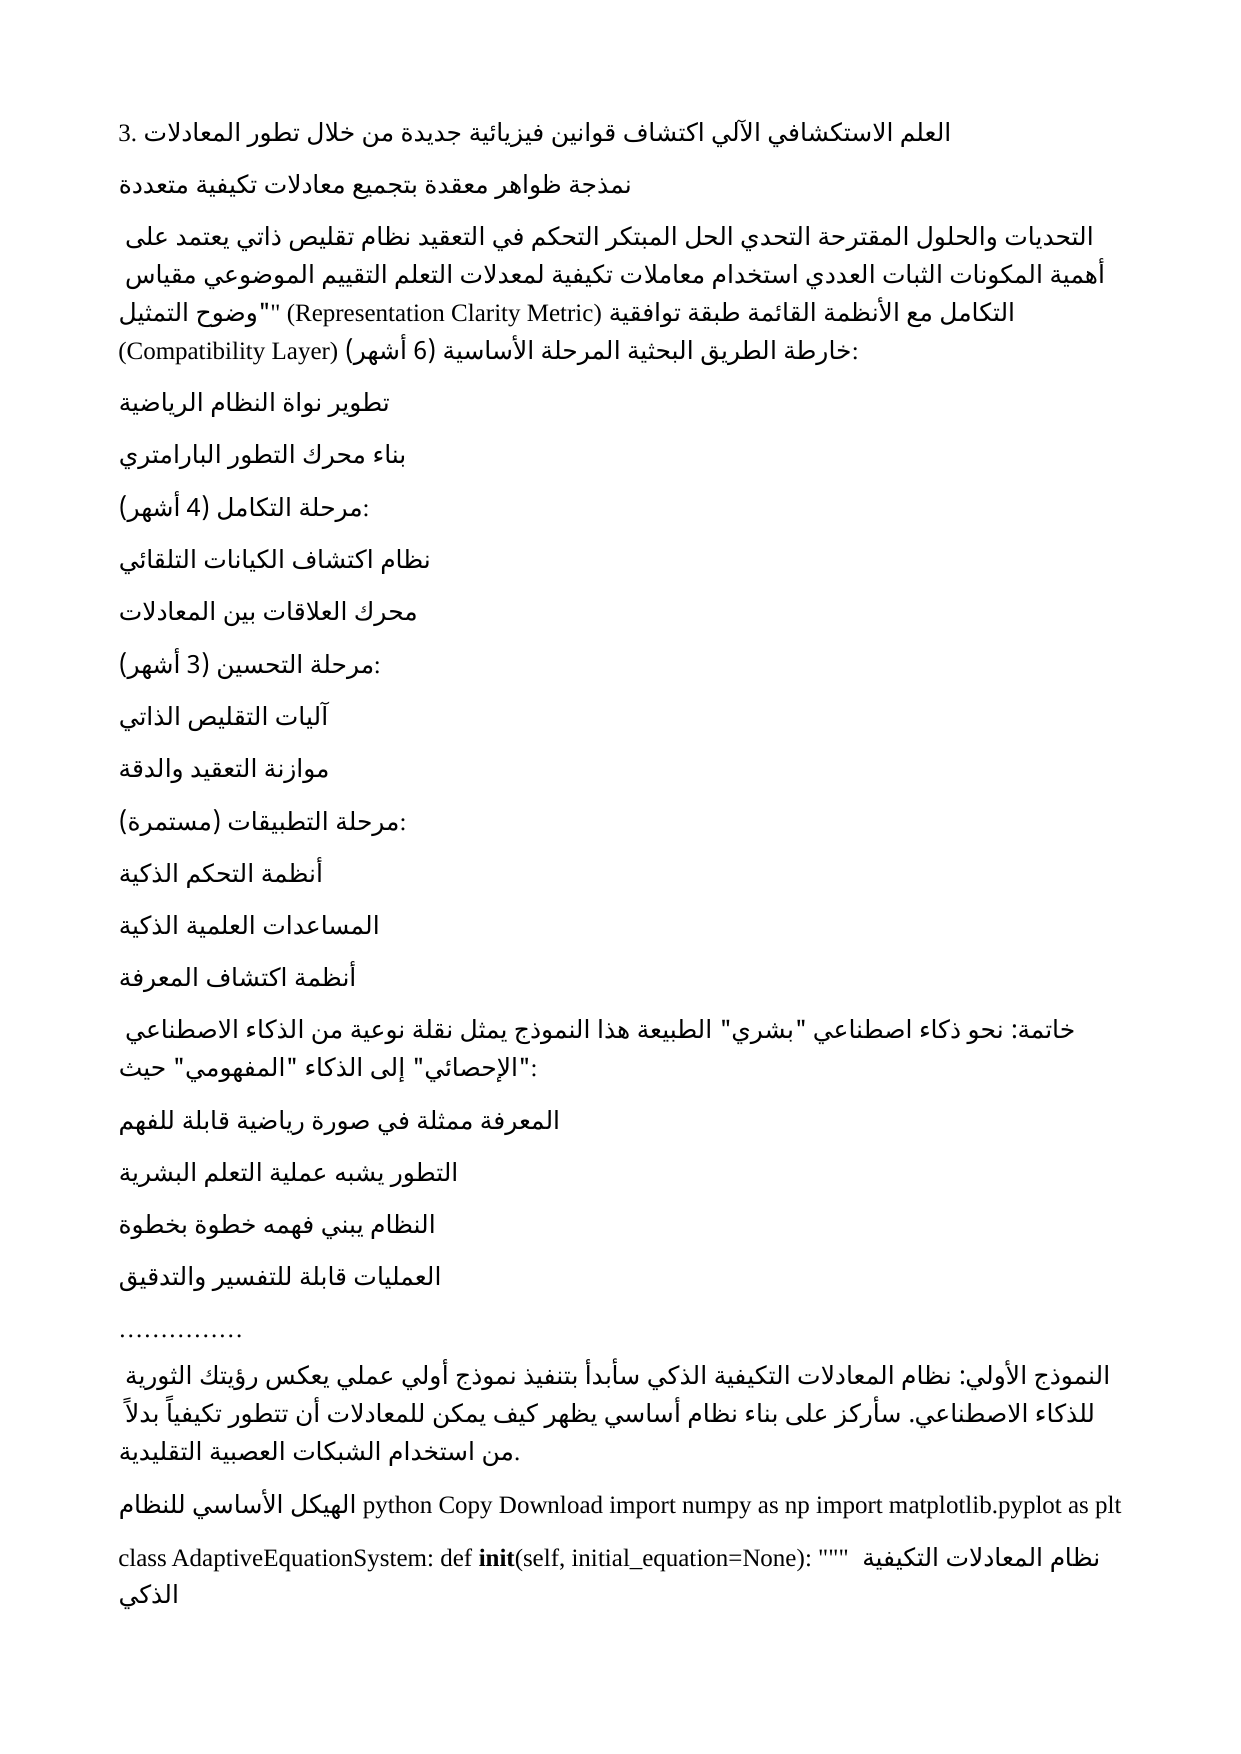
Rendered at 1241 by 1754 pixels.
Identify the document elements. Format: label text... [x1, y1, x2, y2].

text نظام اكتشاف الكيانات التلقائي [118, 546, 1122, 579]
text العمليات قابلة للتفسير والتدقيق [118, 1263, 1122, 1295]
text مرحلة التطبيقات (مستمرة): [118, 807, 1122, 841]
text محرك العلاقات بين المعادلات [118, 598, 1122, 631]
text التطور يشبه عملية التعلم البشرية [118, 1159, 1122, 1191]
text مرحلة التكامل (4 أشهر): [118, 493, 1122, 526]
text بناء محرك التطور البارامتري [118, 441, 1122, 473]
text class AdaptiveEquationSystem: def init(self, initial_equation=None): """ نظام المعادلات التكيفية الذكي [118, 1543, 1122, 1614]
text خاتمة: نحو ذكاء اصطناعي "بشري" الطبيعة هذا النموذج يمثل نقلة نوعية من الذكاء الاصطناعي "الإحصائي" إلى الذكاء "المفهومي" حيث: [118, 1016, 1122, 1087]
text التحديات والحلول المقترحة التحدي الحل المبتكر التحكم في التعقيد نظام تقليص ذاتي يعتمد على أهمية المكونات الثبات العددي استخدام معاملات تكيفية لمعدلات التعلم التقييم الموضوعي مقياس "وضوح التمثيل" (Representation Clarity Metric) التكامل مع الأنظمة القائمة طبقة توافقية (Compatibility Layer) خارطة الطريق البحثية المرحلة الأساسية (6 أشهر): [118, 223, 1122, 369]
text آليات التقليص الذاتي [118, 703, 1122, 736]
text مرحلة التحسين (3 أشهر): [118, 650, 1122, 683]
text أنظمة التحكم الذكية [118, 860, 1122, 893]
text تطوير نواة النظام الرياضية [118, 389, 1122, 422]
text موازنة التعقيد والدقة [118, 755, 1122, 788]
text النموذج الأولي: نظام المعادلات التكيفية الذكي سأبدأ بتنفيذ نموذج أولي عملي يعكس رؤيتك الثورية للذكاء الاصطناعي. سأركز على بناء نظام أساسي يظهر كيف يمكن للمعادلات أن تتطور تكيفياً بدلاً من استخدام الشبكات العصبية التقليدية. [118, 1362, 1122, 1471]
text المساعدات العلمية الذكية [118, 912, 1122, 945]
text 3. العلم الاستكشافي الآلي اكتشاف قوانين فيزيائية جديدة من خلال تطور المعادلات [118, 118, 1122, 152]
text المعرفة ممثلة في صورة رياضية قابلة للفهم [118, 1107, 1122, 1139]
text نمذجة ظواهر معقدة بتجميع معادلات تكيفية متعددة [118, 171, 1122, 204]
text …………… [118, 1314, 1122, 1343]
text الهيكل الأساسي للنظام python Copy Download import numpy as np import matplotlib.pyplot as plt [118, 1490, 1122, 1524]
text النظام يبني فهمه خطوة بخطوة [118, 1211, 1122, 1243]
text أنظمة اكتشاف المعرفة [118, 964, 1122, 997]
